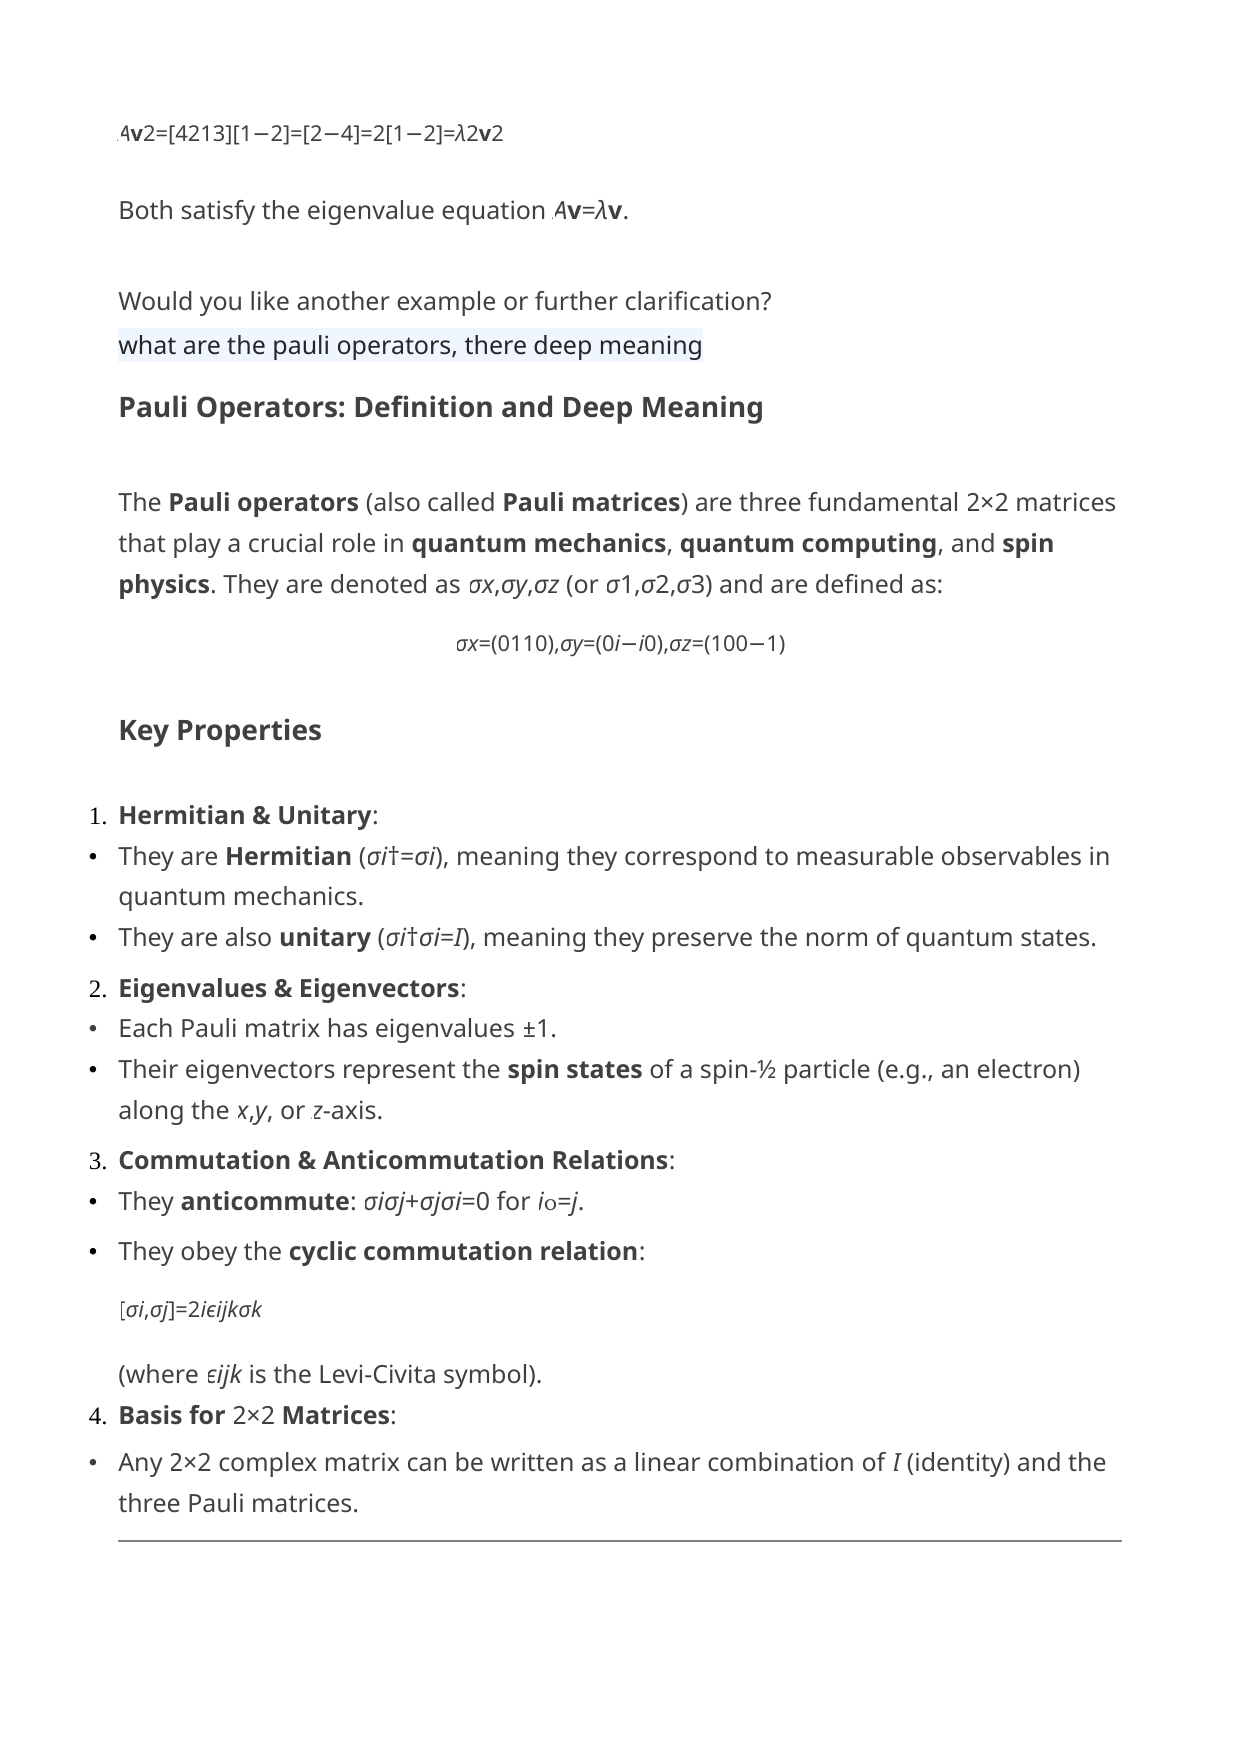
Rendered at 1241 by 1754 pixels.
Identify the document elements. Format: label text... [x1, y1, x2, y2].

list Their eigenvectors represent the spin states of a spin-½ particle (e.g., an electron) along the x,y, or z-axis. [118, 1052, 1122, 1126]
text The Pauli operators (also called Pauli matrices) are three fundamental 2×2 matrices that play a crucial role in quantum mechanics, quantum computing, and spin physics. They are denoted as σx​,σy​,σz​ (or σ1​,σ2​,σ3​) and are defined as: [118, 485, 1122, 601]
text σx​=(01​10​),σy​=(0i​−i0​),σz​=(10​0−1​) [118, 628, 1122, 658]
subtitle Key Properties [118, 710, 1122, 749]
subtitle Pauli Operators: Definition and Deep Meaning [118, 387, 1122, 425]
list Each Pauli matrix has eigenvalues ±1. [118, 1011, 1122, 1045]
text Both satisfy the eigenvalue equation Av=λv. [118, 193, 1122, 227]
text Av2​=[42​13​][1−2​]=[2−4​]=2[1−2​]=λ2​v2​ [118, 118, 1122, 148]
list (where ϵijk​ is the Levi-Civita symbol). [118, 1357, 1122, 1391]
list [σi​,σj​]=2iϵijk​σk​ [118, 1294, 1122, 1324]
list They anticommute: σi​σj​+σj​σi​=0 for i=j. [118, 1183, 1122, 1217]
list They are also unitary (σi†​σi​=I), meaning they preserve the norm of quantum states. [118, 920, 1122, 954]
list Basis for 2×2 Matrices: [118, 1397, 1122, 1432]
list They obey the cyclic commutation relation: [118, 1224, 1122, 1268]
list Any 2×2 complex matrix can be written as a linear combination of I (identity) and the three Pauli matrices. [118, 1444, 1122, 1519]
text what are the pauli operators, there deep meaning [118, 318, 1122, 362]
text Would you like another example or further clarification? [118, 274, 1122, 318]
list Commutation & Anticommutation Relations: [118, 1133, 1122, 1177]
list Eigenvalues & Eigenvectors: [118, 961, 1122, 1004]
list They are Hermitian (σi†​=σi​), meaning they correspond to measurable observables in quantum mechanics. [118, 838, 1122, 913]
list Hermitian & Unitary: [118, 788, 1122, 832]
